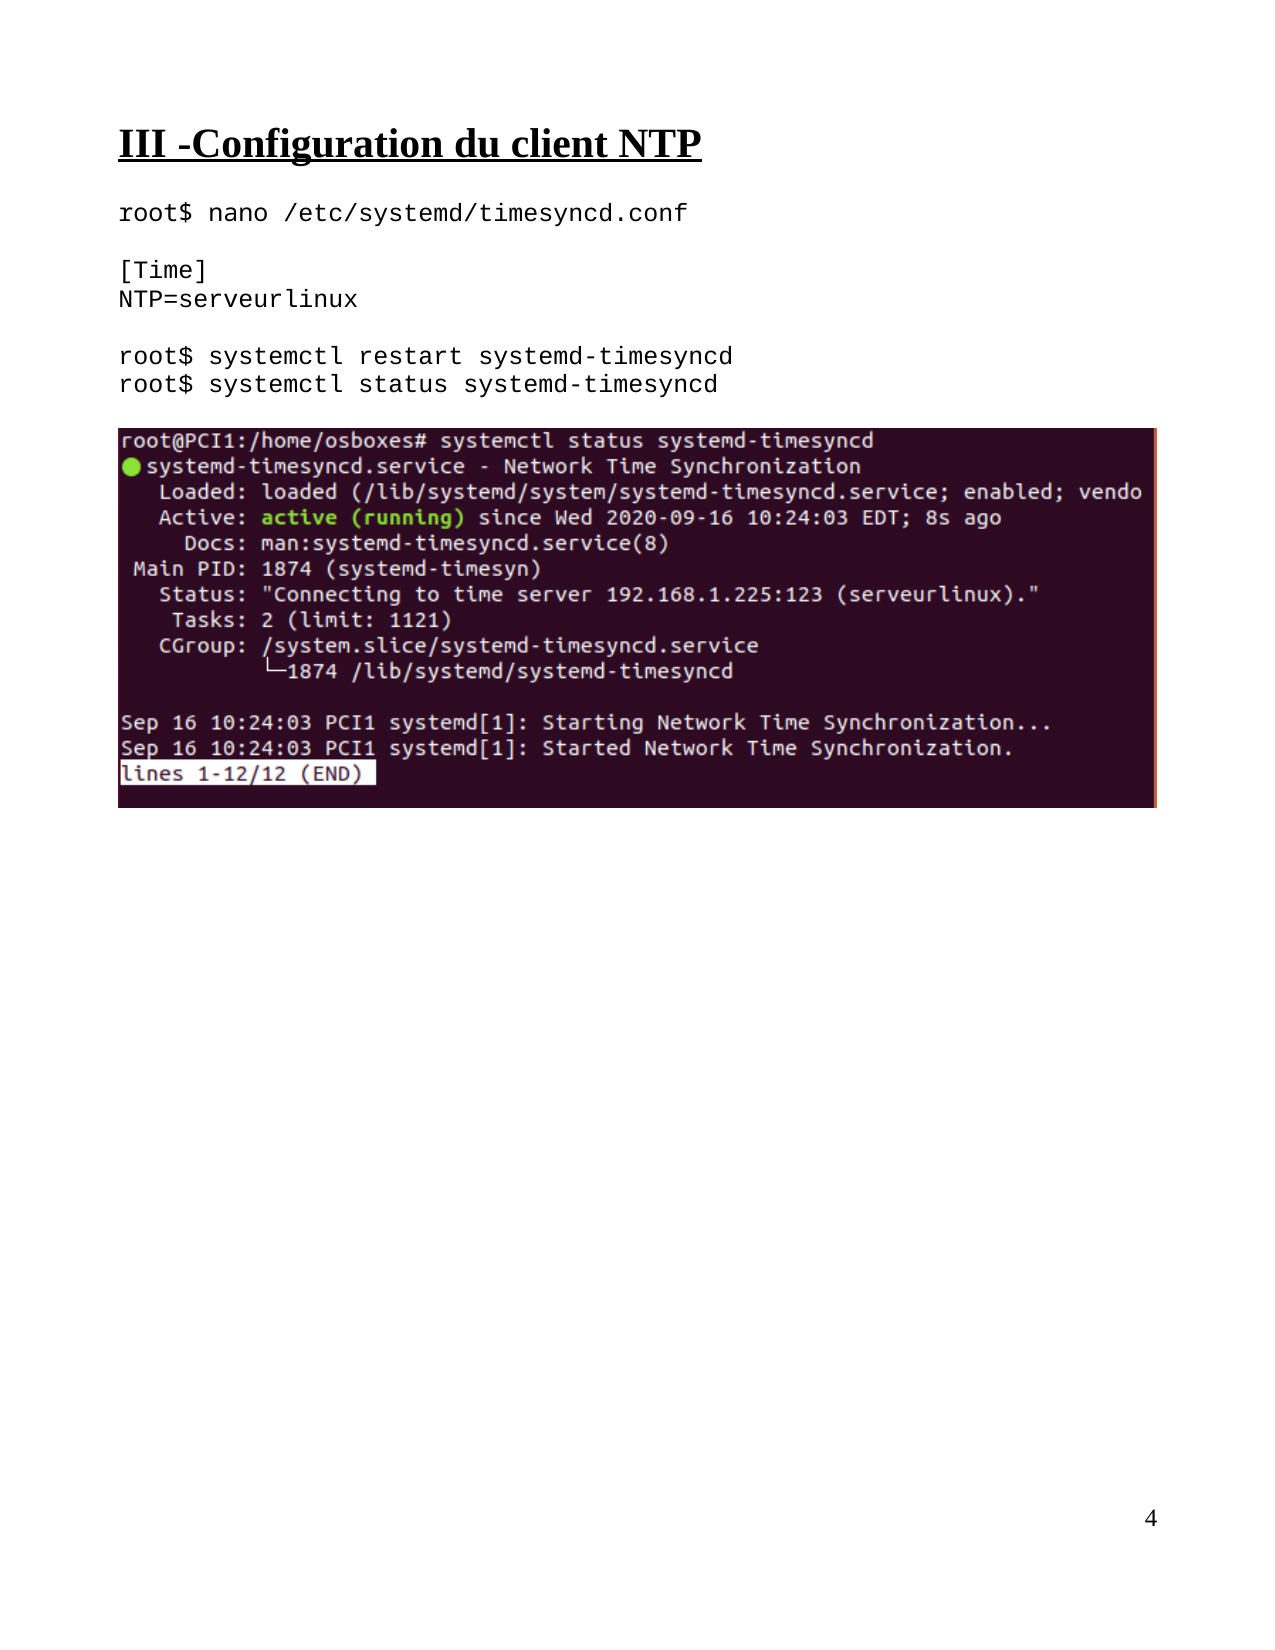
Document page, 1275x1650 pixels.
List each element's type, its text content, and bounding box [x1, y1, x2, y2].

text III -Configuration du client NTP [118, 118, 1157, 166]
text [Time] [118, 258, 1157, 286]
text root$ systemctl status systemd-timesyncd [118, 372, 1157, 400]
picture [118, 428, 1157, 808]
text root$ systemctl restart systemd-timesyncd [118, 343, 1157, 372]
text root$ nano /etc/systemd/timesyncd.conf [118, 195, 1157, 229]
text NTP=serveurlinux [118, 286, 1157, 314]
